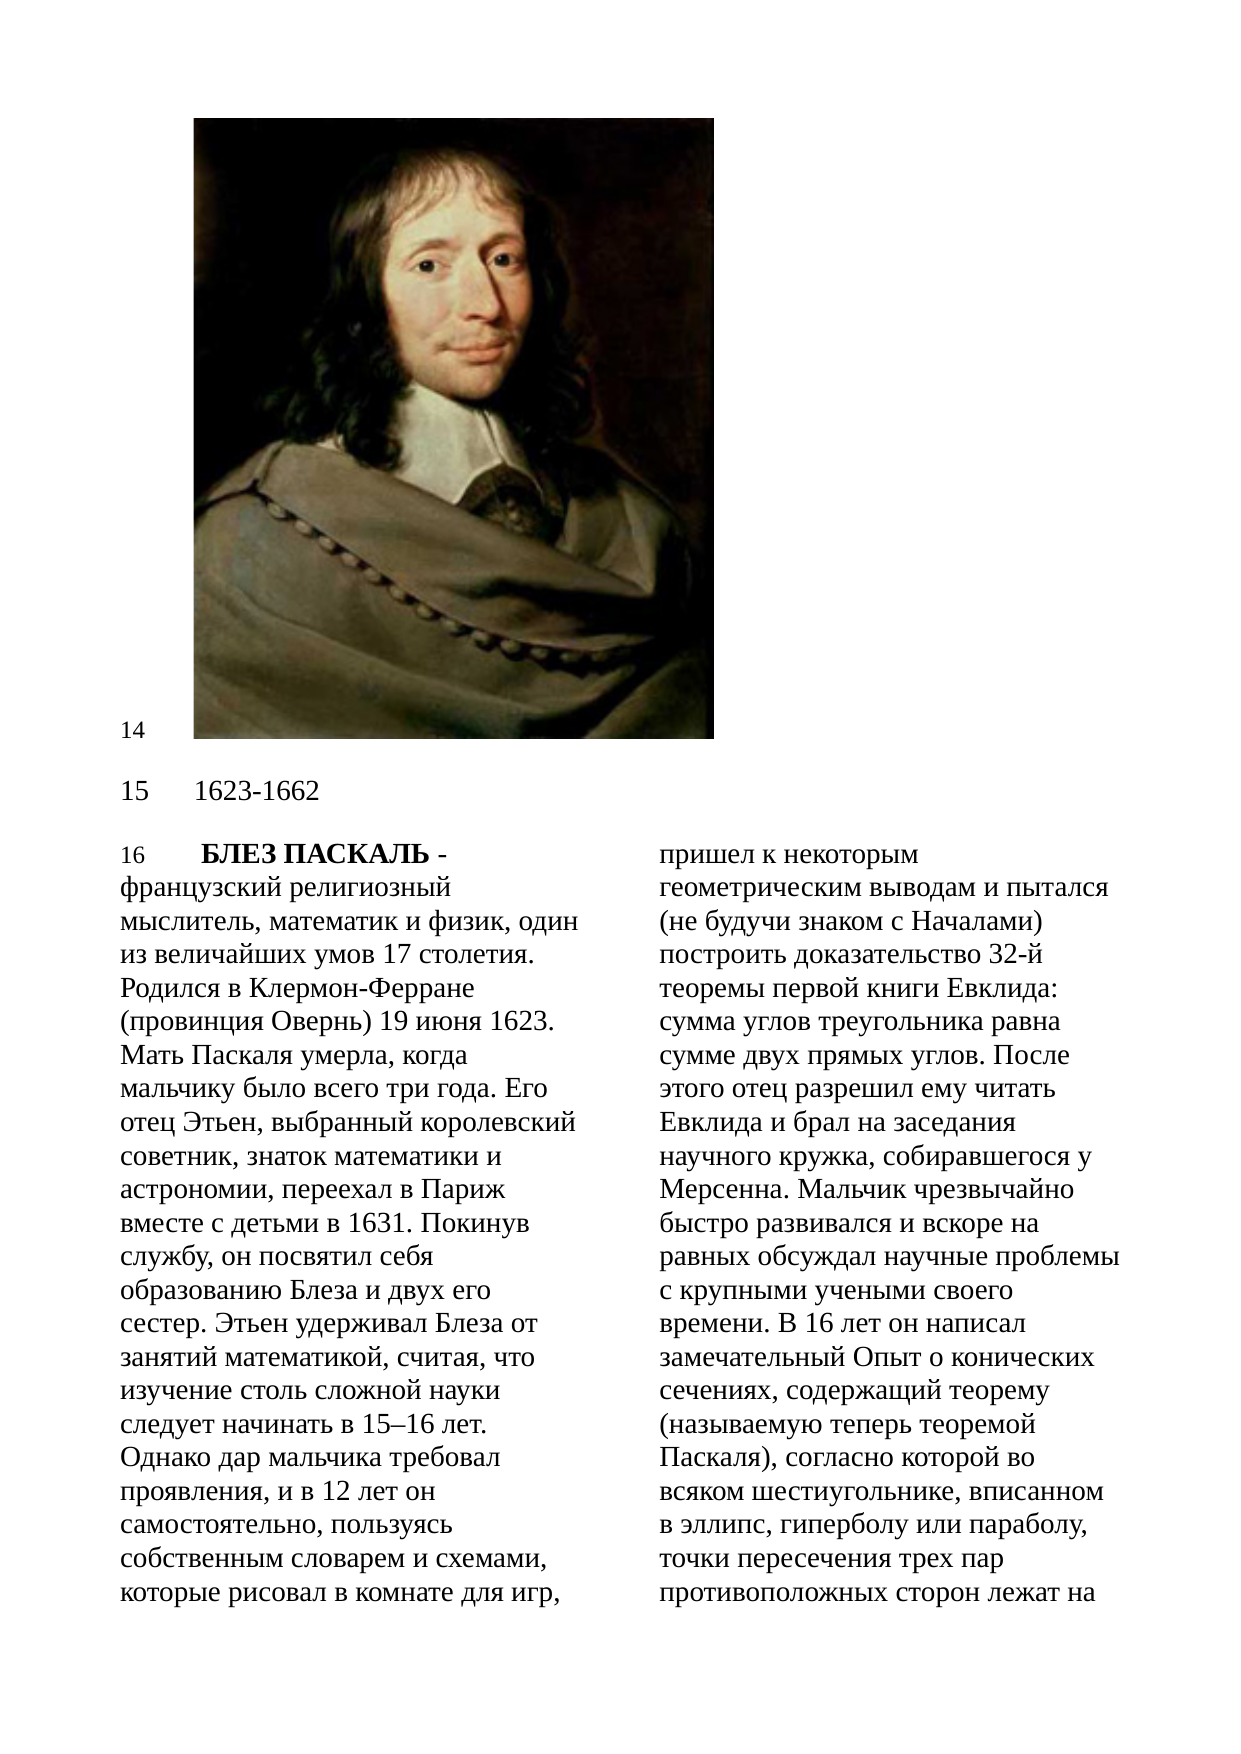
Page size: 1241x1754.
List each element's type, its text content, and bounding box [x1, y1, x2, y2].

list 1623-1662 [120, 773, 1122, 807]
list БЛЕЗ ПАСКАЛЬ - французский религиозный мыслитель, математик и физик, один из величайших умов 17 столетия. Родился в Клермон-Ферране (провинция Овернь) 19 июня 1623. Мать Паскаля умерла, когда мальчику было всего три года. Его отец Этьен, выбранный королевский советник, знаток математики и астрономии, переехал в Париж вместе с детьми в 1631. Покинув службу, он посвятил себя образованию Блеза и двух его сестер. Этьен удерживал Блеза от занятий математикой, считая, что изучение столь сложной науки следует начинать в 15–16 лет. Однако дар мальчика требовал проявления, и в 12 лет он самостоятельно, пользуясь собственным словарем и схемами, которые рисовал в комнате для игр, пришел к некоторым геометрическим выводам и пытался (не будучи знаком с Началами) построить доказательство 32-й теоремы первой книги Евклида: сумма углов треугольника равна сумме двух прямых углов. После этого отец разрешил ему читать Евклида и брал на заседания научного кружка, собиравшегося у Мерсенна. Мальчик чрезвычайно быстро развивался и вскоре на равных обсуждал научные проблемы с крупными учеными своего времени. В 16 лет он написал замечательный Опыт о конических сечениях, содержащий теорему (называемую теперь теоремой Паскаля), согласно которой во всяком шестиугольнике, вписанном в эллипс, гиперболу или параболу, точки пересечения трех пар противоположных сторон лежат на одной прямой. Позднее, чтобы облегчить отцу трудоемкие финансовые расчеты, Блез придумал машину, способную складывать и вычитать, а также переносить цифры в следующие разряды и высчитывать общие суммы. Сконструировав за несколько лет около 50 образцов арифметической машины, Блез в 1649 получил королевскую привилегию на свое изобретение – «Паскалево колесо». Машина в своем окончательном виде помещалась в небольшом продолговатом ящике и была проста в работе. [659, 836, 1122, 1607]
picture [193, 118, 714, 739]
list БЛЕЗ ПАСКАЛЬ - французский религиозный мыслитель, математик и физик, один из величайших умов 17 столетия. Родился в Клермон-Ферране (провинция Овернь) 19 июня 1623. Мать Паскаля умерла, когда мальчику было всего три года. Его отец Этьен, выбранный королевский советник, знаток математики и астрономии, переехал в Париж вместе с детьми в 1631. Покинув службу, он посвятил себя образованию Блеза и двух его сестер. Этьен удерживал Блеза от занятий математикой, считая, что изучение столь сложной науки следует начинать в 15–16 лет. Однако дар мальчика требовал проявления, и в 12 лет он самостоятельно, пользуясь собственным словарем и схемами, которые рисовал в комнате для игр, пришел к некоторым геометрическим выводам и пытался (не будучи знаком с Началами) построить доказательство 32-й теоремы первой книги Евклида: сумма углов треугольника равна сумме двух прямых углов. После этого отец разрешил ему читать Евклида и брал на заседания научного кружка, собиравшегося у Мерсенна. Мальчик чрезвычайно быстро развивался и вскоре на равных обсуждал научные проблемы с крупными учеными своего времени. В 16 лет он написал замечательный Опыт о конических сечениях, содержащий теорему (называемую теперь теоремой Паскаля), согласно которой во всяком шестиугольнике, вписанном в эллипс, гиперболу или параболу, точки пересечения трех пар противоположных сторон лежат на одной прямой. Позднее, чтобы облегчить отцу трудоемкие финансовые расчеты, Блез придумал машину, способную складывать и вычитать, а также переносить цифры в следующие разряды и высчитывать общие суммы. Сконструировав за несколько лет около 50 образцов арифметической машины, Блез в 1649 получил королевскую привилегию на свое изобретение – «Паскалево колесо». Машина в своем окончательном виде помещалась в небольшом продолговатом ящике и была проста в работе. [120, 836, 583, 1607]
